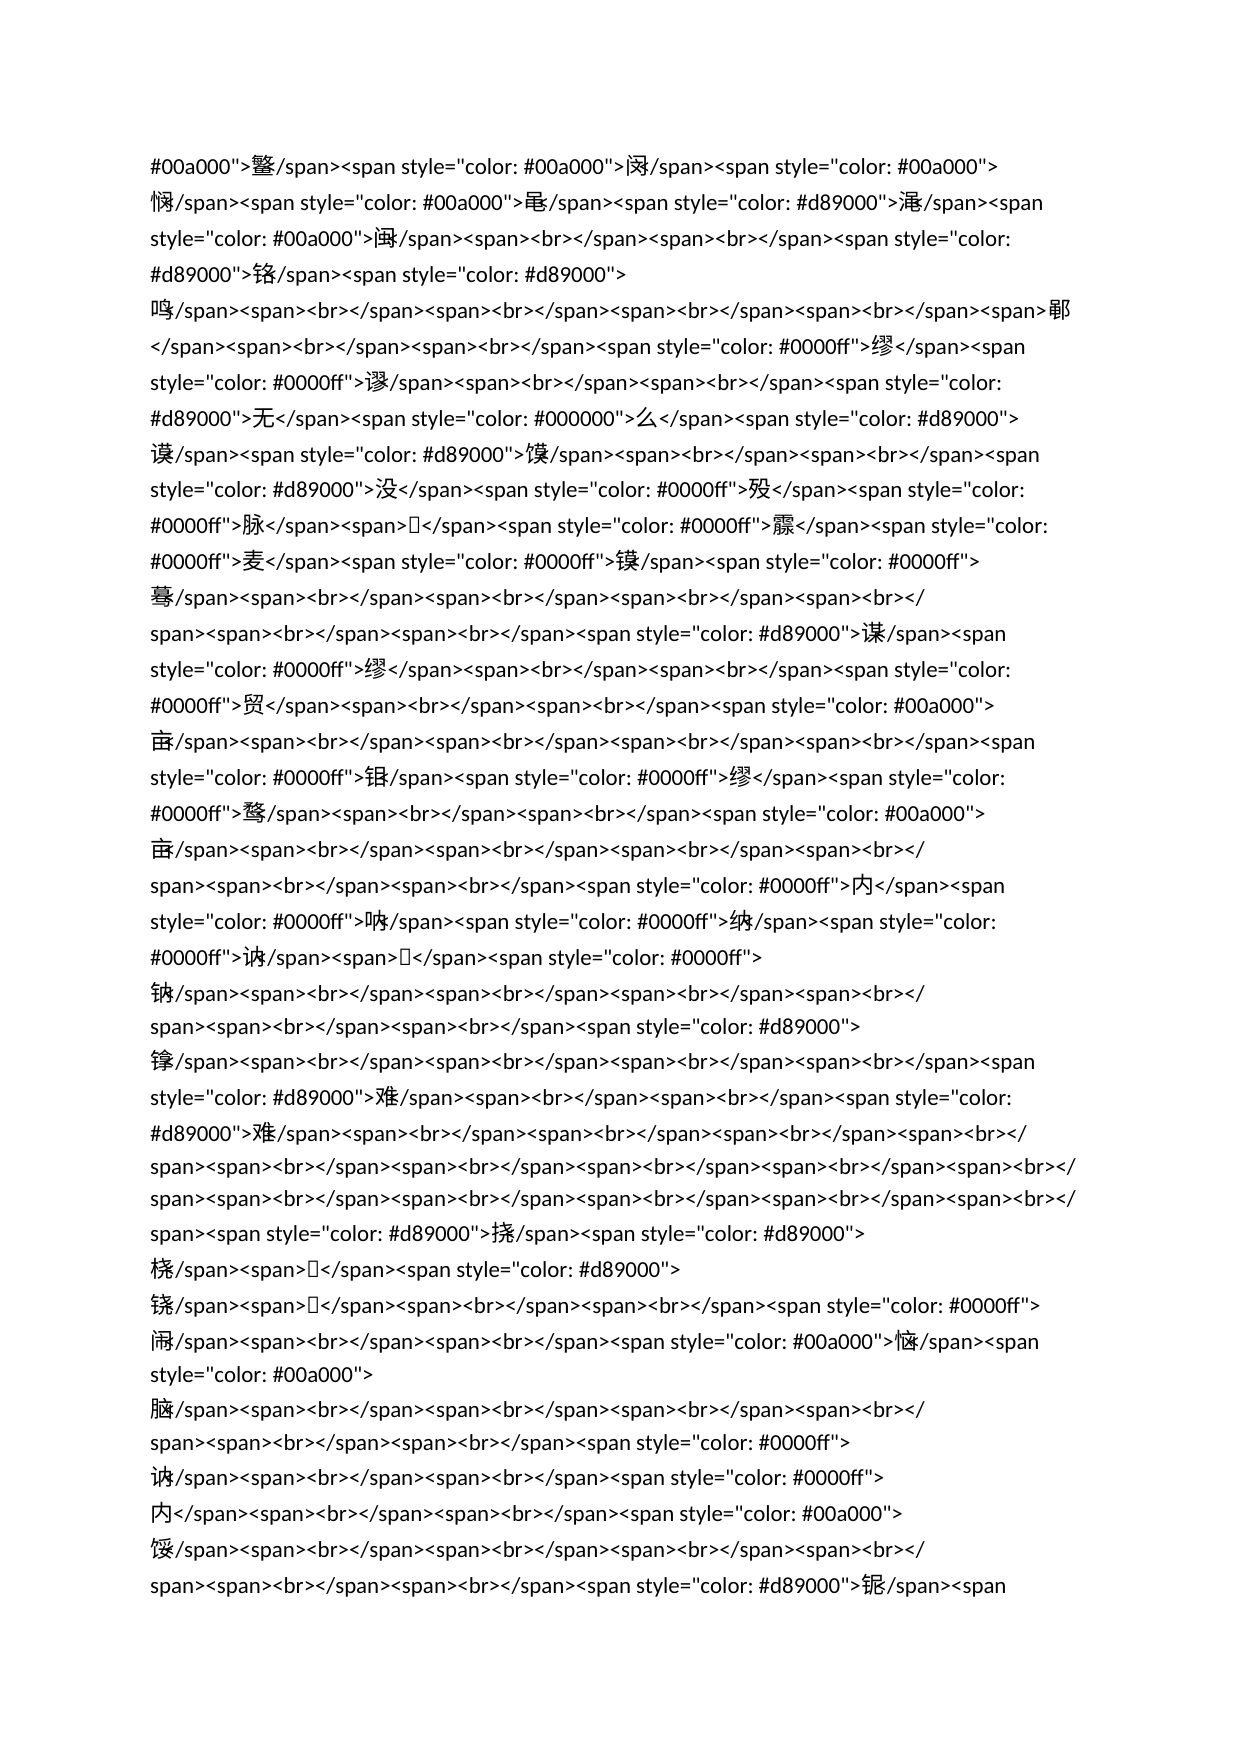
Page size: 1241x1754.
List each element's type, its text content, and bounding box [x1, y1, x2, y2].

text <span style="color: #d89000">邻</span><span style="color: #d89000">辚</span><span style="color: #d89000">鳞</span><span style="color: #d89000">临</span><span><br></span><span><br></span><span style="color: #0000ff">赁</span><span style="color: #0000ff">蔺</span><span style="color: #0000ff">躏</span><span><br></span><span><br></span><span style="color: #00a000">禀</span><span style="color: #00a000">凛</span><span style="color: #00a000">廪</span><span style="color: #00a000">懔</span><span><br></span><span><br></span><span>𫐉</span><span style="color: #d89000">铃</span><span style="color: #d89000">鸰</span><span style="color: #d89000">龄</span><span style="color: #d89000">凌</span><span style="color: #d89000">绫</span><span style="color: #d89000">鲮</span><span style="color: #d89000">棂</span><span style="color: #d89000">灵</span><span style="color: #d89000">棂</span><span><br></span><span><br></span><span><br></span><span><br></span><span style="color: #00a000">领</span><span style="color: #00a000">岭</span><span><br></span><span><br></span><span><br></span><span><br></span><span style="color: #d89000">镏</span><span style="color: #d89000">馏</span><span style="color: #d89000">飗</span><span style="color: #d89000">骝</span><span style="color: #d89000">鹠</span><span style="color: #d89000">刘</span><span style="color: #d89000">浏</span><span style="color: #d89000">镠</span><span><br></span><span><br></span><span style="color: #0000ff">陆</span><span style="color: #d89000">馏</span><span style="color: #0000ff">鹨</span><span><br></span><span><br></span><span style="color: #00a000">绺</span><span><br></span><span><br></span><span><br></span><span><br></span><span><br></span><span><br></span><span style="color: #d89000">龙</span><span style="color: #ff0000">泷</span><span style="color: #d89000">咙</span><span style="color: #d89000">珑</span><span style="color: #d89000">栊</span><span style="color: #d89000">茏</span><span style="color: #d89000">昽</span><span style="color: #d89000">胧</span><span style="color: #d89000">砻</span><span style="color: #d89000">眬</span><span style="color: #d89000">聋</span><span style="color: #d89000">笼</span><span><br></span><span><br></span><span><br></span><span><br></span><span style="color: #00a000">垄</span><span style="color: #00a000">拢</span><span style="color: #00a000">陇</span><span style="color: #d89000">笼</span><span><br></span><span><br></span><span style="color: #d89000">喽</span><span><br></span><span><br></span><span style="color: #d89000">娄</span><span style="color: #d89000">偻</span><span style="color: #d89000">溇</span><span>㥪</span><span style="color: #00a000">搂</span><span style="color: #d89000">喽</span><span style="color: #d89000">楼</span><span style="color: #d89000">蒌</span><span style="color: #0000ff">窭</span><span style="color: #d89000">蝼</span><span style="color: #d89000">耧</span><span style="color: #d89000">髅</span><span><br></span><span><br></span><span style="color: #0000ff">瘘</span><span style="color: #0000ff">瘘</span><span style="color: #0000ff">镂</span><span><br></span><span><br></span><span>𪣻</span><span style="color: #00a000">搂</span><span style="color: #00a000">嵝</span><span style="color: #00a000">篓</span><span><br></span><span><br></span><span style="color: #00a000">搂</span><span><br></span><span><br></span><span style="color: #d89000">卢</span><span style="color: #d89000">泸</span><span style="color: #d89000">庐</span><span style="color: #d89000">垆</span><span>𠰷</span><span style="color: #d89000">炉</span><span style="color: #d89000">栌</span><span style="color: #d89000">芦</span><span style="color: #d89000">胪</span><span style="color: #d89000">舻</span><span style="color: #d89000">轳</span><span>𬬻</span><span style="color: #d89000">颅</span><span style="color: #d89000">鸬</span><span style="color: #d89000">鲈</span><span><br></span><span><br></span><span style="color: #0000ff">录</span><span style="color: #0000ff">渌</span><span style="color: #0000ff">禄</span><span style="color: #0000ff">绿</span><span style="color: #0000ff">录</span><span>𫘧</span><span style="color: #0000ff">箓</span><span style="color: #0000ff">辘</span><span style="color: #0000ff">陆</span><span style="color: #0000ff">辂</span><span style="color: #0000ff">赂</span><span style="color: #0000ff">鹭</span><span><br></span><span><br></span><span style="color: #00a000">卤</span><span style="color: #00a000">卤</span><span style="color: #00a000">硵</span><span style="color: #00a000">虏</span><span style="color: #00a000">掳</span><span style="color: #00a000">鲁</span><span style="color: #00a000">橹</span><span style="color: #00a000">镥</span><span><br></span><span><br></span><span style="color: #ff0000">噜</span><span><br></span><span><br></span><span style="color: #d89000">闾</span><span style="color: #d89000">榈</span><span style="color: #0000ff">瘘</span><span>𫎌</span><span style="color: #d89000">驴</span><span><br></span><span><br></span><span style="color: #0000ff">绿</span><span style="color: #0000ff">虑</span><span style="color: #0000ff">滤</span><span style="color: #00a000">垒</span><span><br></span><span><br></span><span style="color: #00a000">吕</span><span style="color: #00a000">侣</span><span style="color: #00a000">铝</span><span style="color: #d89000">娄</span><span>㥪</span><span style="color: #00a000">屡</span><span style="color: #00a000">褛</span><span style="color: #00a000">缕</span><span><br></span><span><br></span><span style="color: #d89000">峦</span><span style="color: #d89000">娈</span><span style="color: #d89000">孪</span><span style="color: #d89000">栾</span><span style="color: #d89000">脔</span><span style="color: #d89000">銮</span><span style="color: #d89000">鸾</span><span><br></span><span><br></span><span style="color: #0000ff">乱</span><span><br></span><span><br></span><span><br></span><span><br></span><span style="color: #d89000">孪</span><span style="color: #d89000">挛</span><span><br></span><span><br></span><span style="color: #d89000">娈</span><span style="color: #d89000">脔</span><span><br></span><span><br></span><span style="color: #0000ff">锊</span><span><br></span><span><br></span><span style="color: #d89000">仑</span><span style="color: #d89000">伦</span><span style="color: #d89000">沦</span><span style="color: #ff0000">抡</span><span style="color: #d89000">仑</span><span style="color: #d89000">囵</span><span>𤆢</span><span style="color: #d89000">纶</span><span style="color: #0000ff">论</span><span style="color: #d89000">轮</span><span><br></span><span><br></span><span style="color: #0000ff">论</span><span><br></span><span><br></span><span style="color: #ff0000">抡</span><span><br></span><span><br></span><span style="color: #d89000">脶</span><span style="color: #d89000">镙</span><span style="color: #d89000">骡</span><span style="color: #d89000">罗</span><span>㑩</span><span style="color: #000000">啰</span><span style="color: #d89000">猡</span><span style="color: #d89000">萝</span><span style="color: #d89000">逻</span><span style="color: #d89000">箩</span><span style="color: #d89000">锣</span><span>𫗩</span><span><br></span><span><br></span><span style="color: #0000ff">络</span><span style="color: #0000ff">骆</span><span style="color: #0000ff">荦</span><span style="color: #0000ff">泺</span><span style="color: #0000ff">跞</span><span><br></span><span><br></span><span style="color: #00a000">虏</span><span style="color: #00a000">掳</span><span><br></span><span><br></span><span style="color: #000000">啰</span><span><br></span><span><br></span><span style="color: #000000">吗</span><span style="color: #000000">么</span><span><br></span><span><br></span><span style="color: #000000">么</span><span><br></span><span><br></span><span>㐷</span><span style="color: #0000ff">祃</span><span style="color: #0000ff">骂</span><span style="color: #0000ff">蚂</span><span><br></span><span><br></span><span style="color: #00a000">马</span><span>㐷</span><span style="color: #000000">吗</span><span style="color: #00a000">玛</span><span style="color: #00a000">码</span><span style="color: #0000ff">蚂</span><span>𨰾</span><span><br></span><span><br></span><span style="color: #ff0000">妈</span><span style="color: #0000ff">蚂</span><span style="color: #d89000">嬷</span><span><br></span><span><br></span><span><br></span><span><br></span><span style="color: #0000ff">脉</span><span style="color: #0000ff">麦</span><span style="color: #0000ff">卖</span><span style="color: #0000ff">劢</span><span style="color: #0000ff">迈</span><span><br></span><span><br></span><span style="color: #00a000">买</span><span><br></span><span><br></span><span style="color: #d89000">谩</span><span style="color: #d89000">馒</span><span style="color: #d89000">鳗</span><span>𣗊</span><span style="color: #d89000">瞒</span><span style="color: #d89000">蹒</span><span style="color: #ff0000">颟</span><span style="color: #d89000">蛮</span><span><br></span><span><br></span><span style="color: #0000ff">缦</span><span style="color: #d89000">谩</span><span style="color: #0000ff">镘</span><span><br></span><span><br></span><span style="color: #00a000">满</span><span><br></span><span><br></span><span style="color: #ff0000">颟</span><span><br></span><span><br></span><span style="color: #d89000">铓</span><span style="color: #d89000">鹲</span><span><br></span><span><br></span><span style="color: #d89000">鹲</span><span><br></span><span><br></span><span style="color: #d89000">牦</span><span style="color: #d89000">牦</span><span style="color: #d89000">锚</span><span><br></span><span><br></span><span style="color: #0000ff">贸</span><span><br></span><span><br></span><span style="color: #00a000">铆</span><span><br></span><span><br></span><span style="color: #ff0000">猫</span><span><br></span><span><br></span><span style="color: #000000">么</span><span><br></span><span><br></span><span style="color: #d89000">没</span><span style="color: #d89000">镅</span><span style="color: #d89000">霉</span><span><br></span><span><br></span><span style="color: #0000ff">谜</span><span><br></span><span><br></span><span style="color: #00a000">镁</span><span><br></span><span><br></span><span style="color: #000000">们</span><span><br></span><span><br></span><span style="color: #d89000">门</span><span style="color: #000000">们</span><span style="color: #d89000">扪</span><span style="color: #d89000">钔</span><span>𫞩</span><span><br></span><span><br></span><span style="color: #ff0000">闷</span><span style="color: #0000ff">焖</span><span style="color: #0000ff">懑</span><span><br></span><span><br></span><span><br></span><span><br></span><span style="color: #ff0000">闷</span><span style="color: #0000ff">焖</span><span><br></span><span><br></span><span style="color: #00a000">蒙</span><span style="color: #00a000">蒙</span><span style="color: #00a000">蒙</span><span style="color: #d89000">鹲</span><span>𫑡</span><span><br></span><span><br></span><span style="color: #0000ff">梦</span><span><br></span><span><br></span><span style="color: #00a000">锰</span><span>𫑡</span><span style="color: #d89000">鹲</span><span style="color: #00a000">蒙</span><span><br></span><span><br></span><span style="color: #00a000">蒙</span><span><br></span><span><br></span><span style="color: #0000ff">谜</span><span style="color: #d89000">弥</span><span style="color: #d89000">祢</span><span style="color: #d89000">弥</span><span style="color: #d89000">猕</span><span><br></span><span><br></span><span style="color: #0000ff">幂</span><span style="color: #0000ff">秘</span><span style="color: #0000ff">谧</span><span style="color: #0000ff">觅</span><span style="color: #0000ff">谜</span><span><br></span><span><br></span><span style="color: #00a000">芈</span><span style="color: #d89000">弥</span><span><br></span><span><br></span><span><br></span><span><br></span><span style="color: #d89000">绵</span><span><br></span><span><br></span><span style="color: #0000ff">面</span><span><br></span><span><br></span><span>𩾃</span><span style="color: #00a000">缅</span><span style="color: #00a000">腼</span><span><br></span><span><br></span><span><br></span><span><br></span><span style="color: #0000ff">庙</span><span style="color: #0000ff">缪</span><span><br></span><span><br></span><span style="color: #00a000">缈</span><span><br></span><span><br></span><span><br></span><span><br></span><span style="color: #0000ff">灭</span><span style="color: #0000ff">蔑</span><span><br></span><span><br></span><span style="color: #00a000">芈</span><span><br></span><span><br></span><span style="color: #d89000">缗</span><span style="color: #00a000">闽</span><span><br></span><span><br></span><span style="color: #00a000">鳘</span><span style="color: #00a000">闵</span><span style="color: #00a000">悯</span><span style="color: #00a000">黾</span><span style="color: #d89000">渑</span><span style="color: #00a000">闽</span><span><br></span><span><br></span><span style="color: #d89000">铭</span><span style="color: #d89000">鸣</span><span><br></span><span><br></span><span><br></span><span><br></span><span>𫑡</span><span><br></span><span><br></span><span style="color: #0000ff">缪</span><span style="color: #0000ff">谬</span><span><br></span><span><br></span><span style="color: #d89000">无</span><span style="color: #000000">么</span><span style="color: #d89000">谟</span><span style="color: #d89000">馍</span><span><br></span><span><br></span><span style="color: #d89000">没</span><span style="color: #0000ff">殁</span><span style="color: #0000ff">脉</span><span>𫌪</span><span style="color: #0000ff">霡</span><span style="color: #0000ff">麦</span><span style="color: #0000ff">镆</span><span style="color: #0000ff">蓦</span><span><br></span><span><br></span><span><br></span><span><br></span><span><br></span><span><br></span><span style="color: #d89000">谋</span><span style="color: #0000ff">缪</span><span><br></span><span><br></span><span style="color: #0000ff">贸</span><span><br></span><span><br></span><span style="color: #00a000">亩</span><span><br></span><span><br></span><span><br></span><span><br></span><span style="color: #0000ff">钼</span><span style="color: #0000ff">缪</span><span style="color: #0000ff">鹜</span><span><br></span><span><br></span><span style="color: #00a000">亩</span><span><br></span><span><br></span><span><br></span><span><br></span><span><br></span><span><br></span><span style="color: #0000ff">内</span><span style="color: #0000ff">呐</span><span style="color: #0000ff">纳</span><span style="color: #0000ff">讷</span><span>𫐇</span><span style="color: #0000ff">钠</span><span><br></span><span><br></span><span><br></span><span><br></span><span><br></span><span><br></span><span style="color: #d89000">镎</span><span><br></span><span><br></span><span><br></span><span><br></span><span style="color: #d89000">难</span><span><br></span><span><br></span><span style="color: #d89000">难</span><span><br></span><span><br></span><span><br></span><span><br></span><span><br></span><span><br></span><span><br></span><span><br></span><span><br></span><span><br></span><span><br></span><span><br></span><span><br></span><span><br></span><span style="color: #d89000">挠</span><span style="color: #d89000">桡</span><span>𫍢</span><span style="color: #d89000">铙</span><span>𢙐</span><span><br></span><span><br></span><span style="color: #0000ff">闹</span><span><br></span><span><br></span><span style="color: #00a000">恼</span><span style="color: #00a000">脑</span><span><br></span><span><br></span><span><br></span><span><br></span><span><br></span><span><br></span><span style="color: #0000ff">讷</span><span><br></span><span><br></span><span style="color: #0000ff">内</span><span><br></span><span><br></span><span style="color: #00a000">馁</span><span><br></span><span><br></span><span><br></span><span><br></span><span><br></span><span><br></span><span style="color: #d89000">铌</span><span style="color: #d89000">儿</span><span>𫐐</span><span style="color: #d89000">鲵</span><span>𫠜</span><span><br></span><span><br></span><span style="color: #0000ff">腻</span><span><br></span><span><br></span><span style="color: #00a000">拟</span><span style="color: #d89000">祢</span><span><br></span><span><br></span><span style="color: #d89000">鲇</span><span style="color: #d89000">鲶</span><span><br></span><span><br></span><span style="color: #0000ff">念</span><span><br></span><span><br></span><span style="color: #00a000">辇</span><span style="color: #00a000">撵</span><span style="color: #00a000">辗</span><span><br></span><span><br></span><span><br></span><span><br></span><span style="color: #d89000">娘</span><span><br></span><span><br></span><span style="color: #0000ff">酿</span><span><br></span><span><br></span><span><br></span><span><br></span><span style="color: #00a000">鸟</span><span style="color: #00a000">茑</span><span style="color: #00a000">袅</span><span style="color: #00a000">袅</span><span><br></span><span><br></span><span><br></span><span><br></span><span>𫔶</span><span style="color: #0000ff">镍</span><span style="color: #0000ff">陧</span><span style="color: #0000ff">业</span><span style="color: #0000ff">聂</span><span style="color: #0000ff">摄</span><span style="color: #0000ff">嗫</span><span style="color: #0000ff">蹑</span><span style="color: #0000ff">镊</span><span style="color: #0000ff">颞</span><span style="color: #0000ff">蘖</span><span>𥬞</span><span style="color: #0000ff">啮</span> [150, 150, 1090, 1600]
